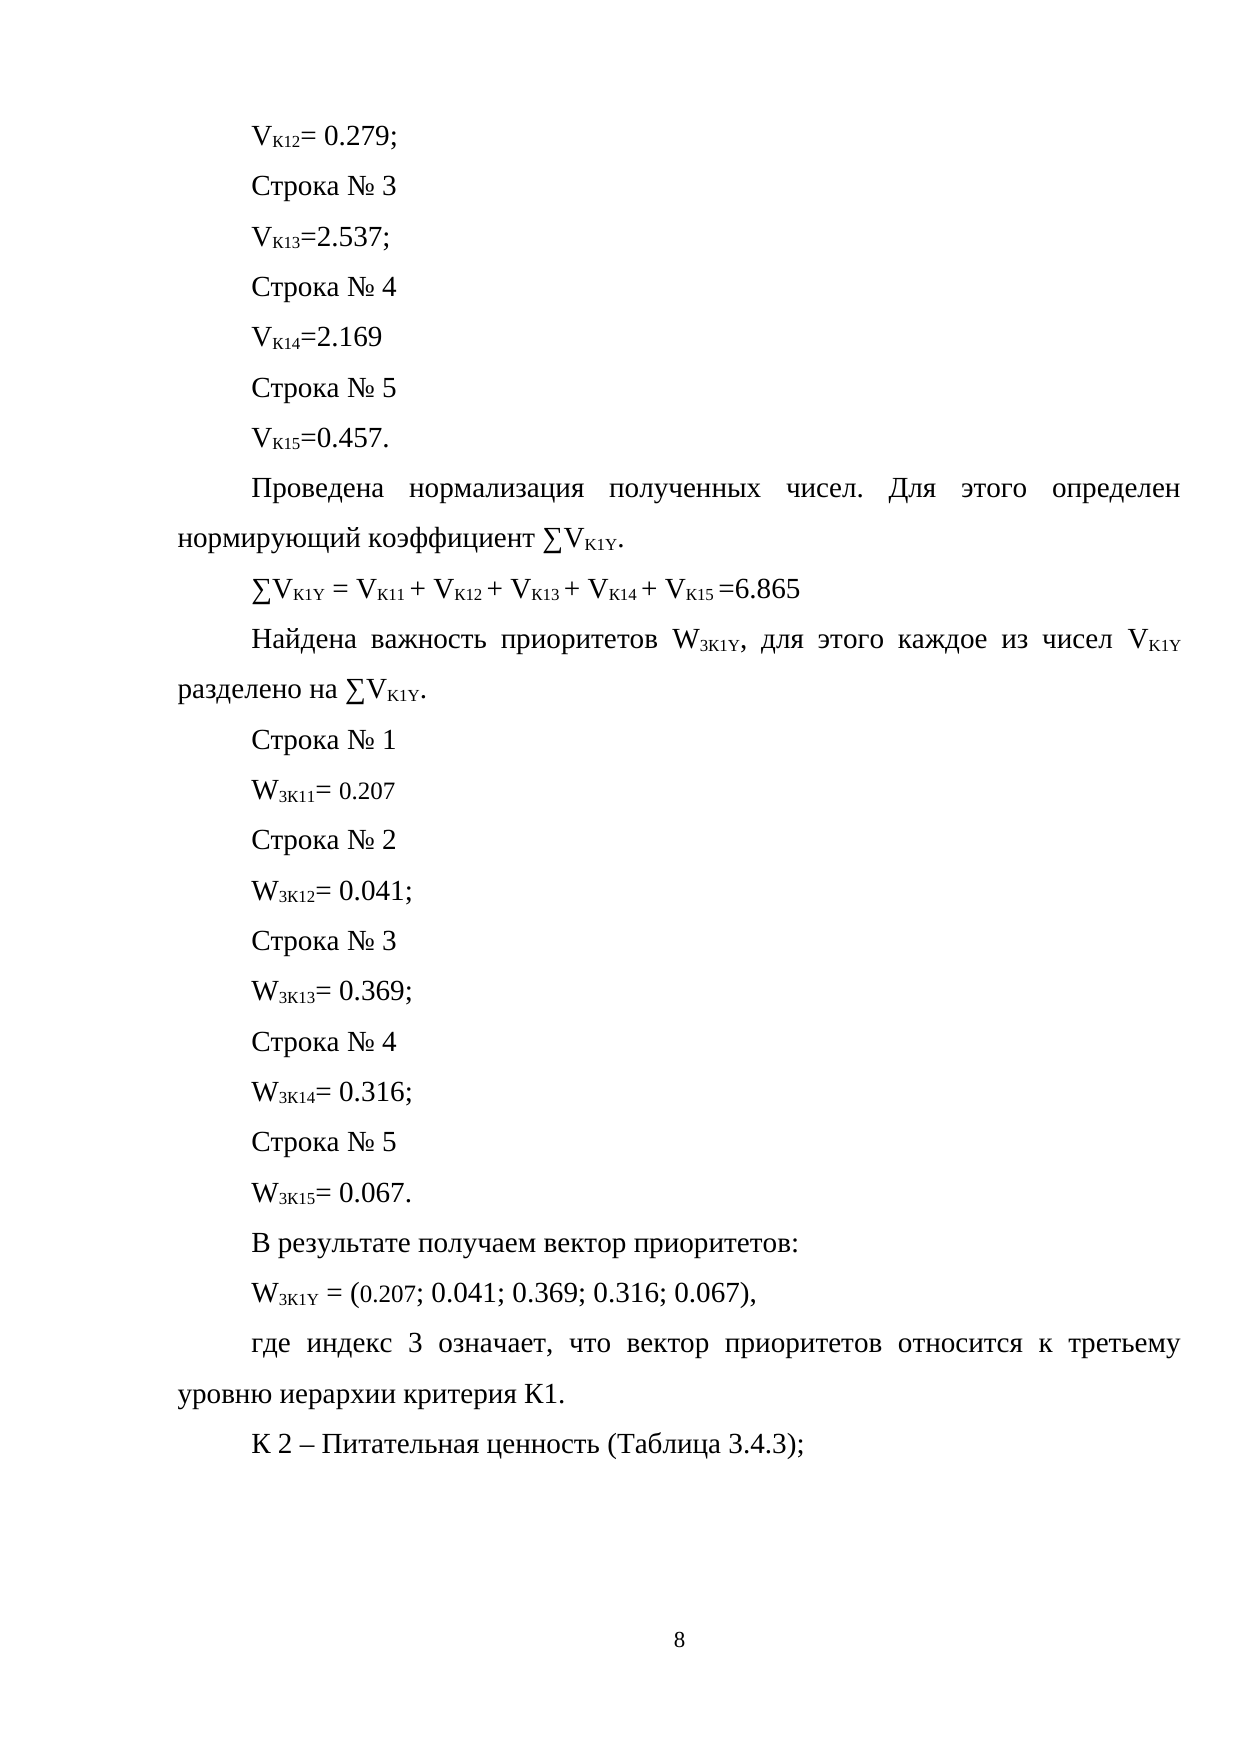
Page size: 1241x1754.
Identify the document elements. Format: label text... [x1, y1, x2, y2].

text Строка № 4 [177, 1024, 1181, 1057]
text VК15=0.457. [177, 420, 1181, 453]
text W3К11= 0.207 [177, 772, 1181, 806]
text Строка № 2 [177, 822, 1181, 856]
text Строка № 1 [177, 722, 1181, 755]
text Строка № 4 [177, 269, 1181, 303]
text VК12= 0.279; [177, 118, 1181, 152]
text Строка № 5 [177, 370, 1181, 403]
text Найдена важность приоритетов W3К1Y, для этого каждое из чисел VK1Y разделено на ∑VK1Y. [177, 621, 1181, 705]
text где индекс 3 означает, что вектор приоритетов относится к третьему уровню иерархии критерия К1. [177, 1326, 1181, 1409]
text ∑VК1Y = VК11 + VК12 + VК13 + VК14 + VК15 =6.865 [177, 571, 1181, 604]
text VК13=2.537; [177, 219, 1181, 252]
text Строка № 5 [177, 1124, 1181, 1158]
text W3К15= 0.067. [177, 1175, 1181, 1208]
text К 2 – Питательная ценность (Таблица 3.4.3); [177, 1426, 1181, 1460]
text Строка № 3 [177, 168, 1181, 202]
text W3К14= 0.316; [177, 1074, 1181, 1108]
text Проведена нормализация полученных чисел. Для этого определен нормирующий коэффициент ∑VK1Y. [177, 470, 1181, 554]
text VК14=2.169 [177, 319, 1181, 353]
text W3К1Y = (0.207; 0.041; 0.369; 0.316; 0.067), [177, 1275, 1181, 1309]
text W3К12= 0.041; [177, 873, 1181, 906]
text Строка № 3 [177, 923, 1181, 957]
text В результате получаем вектор приоритетов: [177, 1225, 1181, 1258]
text W3К13= 0.369; [177, 973, 1181, 1007]
